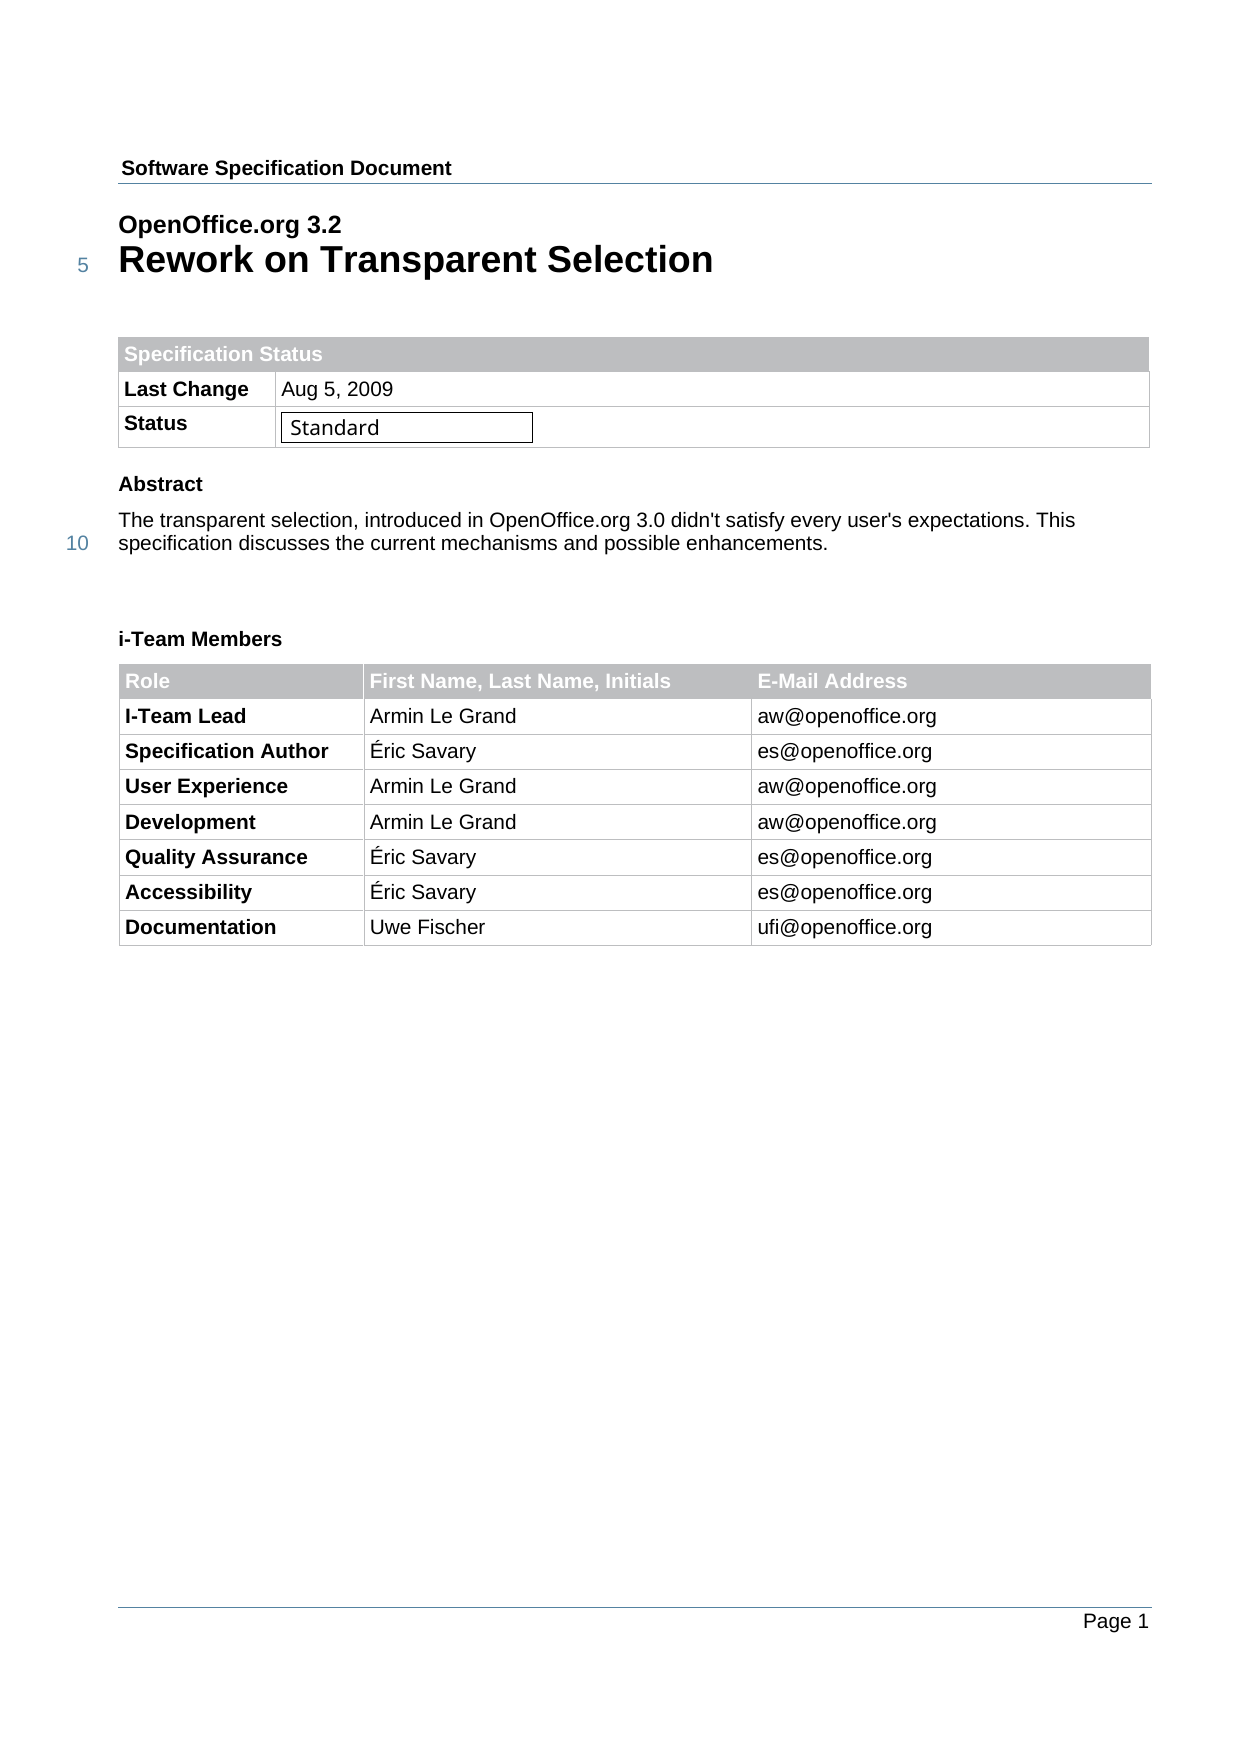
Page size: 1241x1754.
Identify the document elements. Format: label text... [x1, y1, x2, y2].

table_header First Name, Last Name, Initials [364, 664, 751, 699]
subtitle i-Team Members [118, 628, 1152, 651]
table_cell Specification Author [120, 735, 363, 769]
table_cell Quality Assurance [120, 840, 363, 875]
table_header Role [119, 664, 363, 699]
table_cell Armin Le Grand [365, 805, 751, 839]
table_cell Development [120, 805, 363, 839]
text The transparent selection, introduced in OpenOffice.org 3.0 didn't satisfy every user's expectations. This specification discusses the current mechanisms and possible enhancements. [118, 508, 1152, 555]
table_cell User Experience [120, 770, 363, 804]
table_header E-Mail Address [751, 664, 1151, 699]
table_cell aw@openoffice.org [752, 699, 1151, 734]
text OpenOffice.org 3.2 [118, 211, 1152, 239]
table_cell Armin Le Grand [365, 770, 751, 804]
table_cell aw@openoffice.org [752, 805, 1151, 839]
table_cell Last Change [119, 372, 275, 406]
table_cell Éric Savary [365, 840, 751, 875]
table_cell Éric Savary [365, 735, 751, 769]
text Software Specification Document [118, 154, 1152, 183]
subtitle Abstract [118, 472, 1152, 496]
table_cell ufi@openoffice.org [752, 911, 1151, 945]
table_cell Status [119, 407, 275, 447]
table_cell es@openoffice.org [752, 735, 1151, 769]
table_cell Documentation [120, 911, 363, 945]
text Rework on Transparent Selection [118, 239, 1152, 281]
table_cell Armin Le Grand [365, 699, 751, 734]
table_cell Uwe Fischer [365, 911, 751, 945]
table_cell PRELIMINARY status is the initial conception of a specification. STANDARD A specification with status Standard is considered to be stable and has the approval of the i-Team. OBSOLETE An Obsolete specification is a specification that has been identified unnecessary. For example due to; technology changes or changes in other standards or specifications. [276, 407, 1149, 447]
table_cell Aug 5, 2009 [276, 372, 1149, 406]
table_cell es@openoffice.org [752, 876, 1151, 910]
table_cell aw@openoffice.org [752, 770, 1151, 804]
table_cell I-Team Lead [120, 699, 363, 734]
table_cell es@openoffice.org [752, 840, 1151, 875]
table_header Specification Status [118, 337, 1149, 371]
table_cell Éric Savary [365, 876, 751, 910]
table_cell Accessibility [120, 876, 363, 910]
